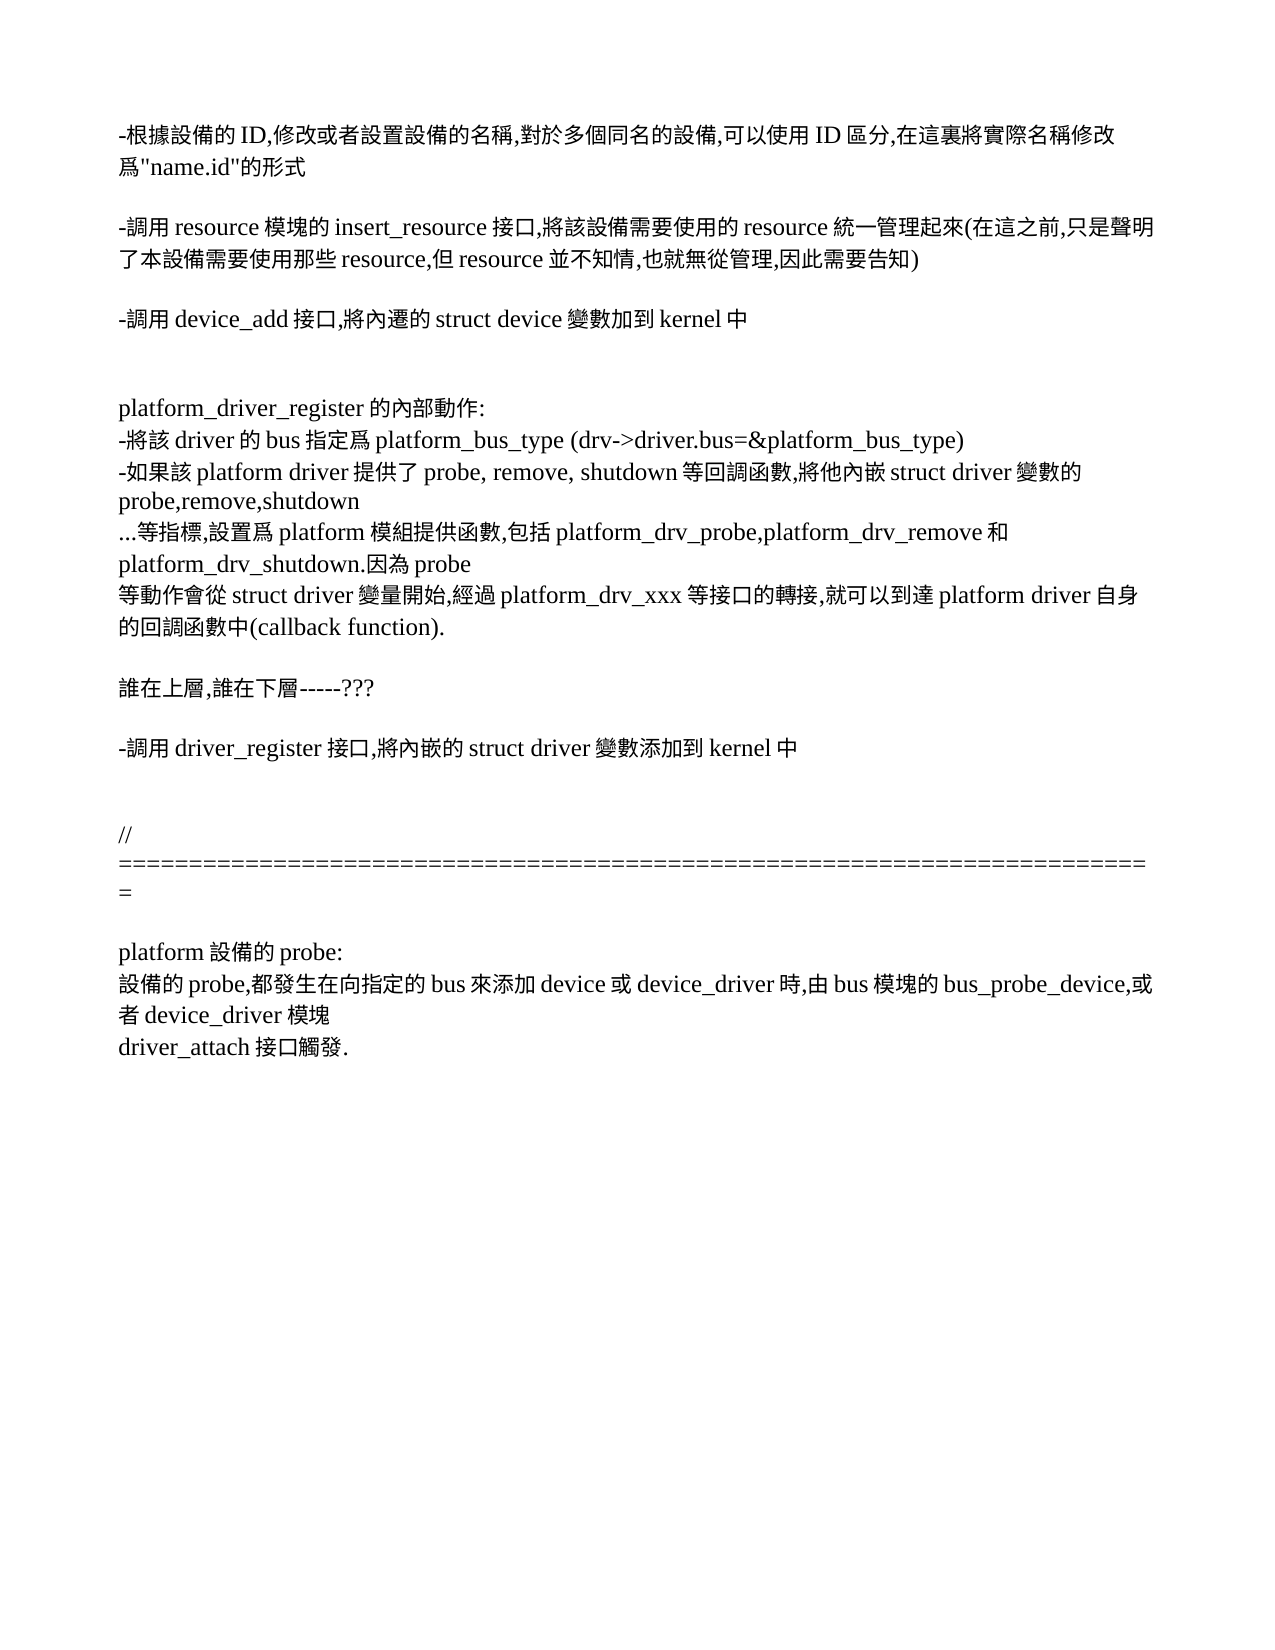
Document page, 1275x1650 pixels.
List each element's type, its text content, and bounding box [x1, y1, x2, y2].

text -根據設備的ID,修改或者設置設備的名稱,對於多個同名的設備,可以使用ID區分,在這裏將實際名稱修改爲"name.id"的形式 [118, 118, 1157, 181]
text platform_driver_register的內部動作: [118, 391, 1157, 423]
text 等動作會從struct driver變量開始,經過platform_drv_xxx等接口的轉接,就可以到達platform driver自身的回調函數中(callback function). [118, 578, 1157, 642]
text driver_attach接口觸發. [118, 1030, 1157, 1062]
text -調用device_add接口,將內遷的struct device變數加到kernel中 [118, 302, 1157, 334]
text -調用resource模塊的insert_resource接口,將該設備需要使用的resource統一管理起來(在這之前,只是聲明了本設備需要使用那些resource,但resource並不知情,也就無從管理,因此需要告知) [118, 210, 1157, 273]
text 誰在上層,誰在下層-----??? [118, 671, 1157, 702]
text -如果該platform driver提供了probe, remove, shutdown等回調函數,將他內嵌struct driver變數的probe,remove,shutdown [118, 455, 1157, 515]
text -將該driver的bus指定爲platform_bus_type (drv->driver.bus=&platform_bus_type) [118, 423, 1157, 455]
text -調用driver_register接口,將內嵌的struct driver變數添加到kernel中 [118, 731, 1157, 763]
text platform設備的probe: [118, 935, 1157, 967]
text ...等指標,設置爲platform模組提供函數,包括platform_drv_probe,platform_drv_remove和platform_drv_shutdown.因為probe [118, 515, 1157, 578]
text //========================================================================== [118, 820, 1157, 906]
text 設備的probe,都發生在向指定的bus來添加device或device_driver時,由bus模塊的bus_probe_device,或者device_driver模塊 [118, 967, 1157, 1030]
